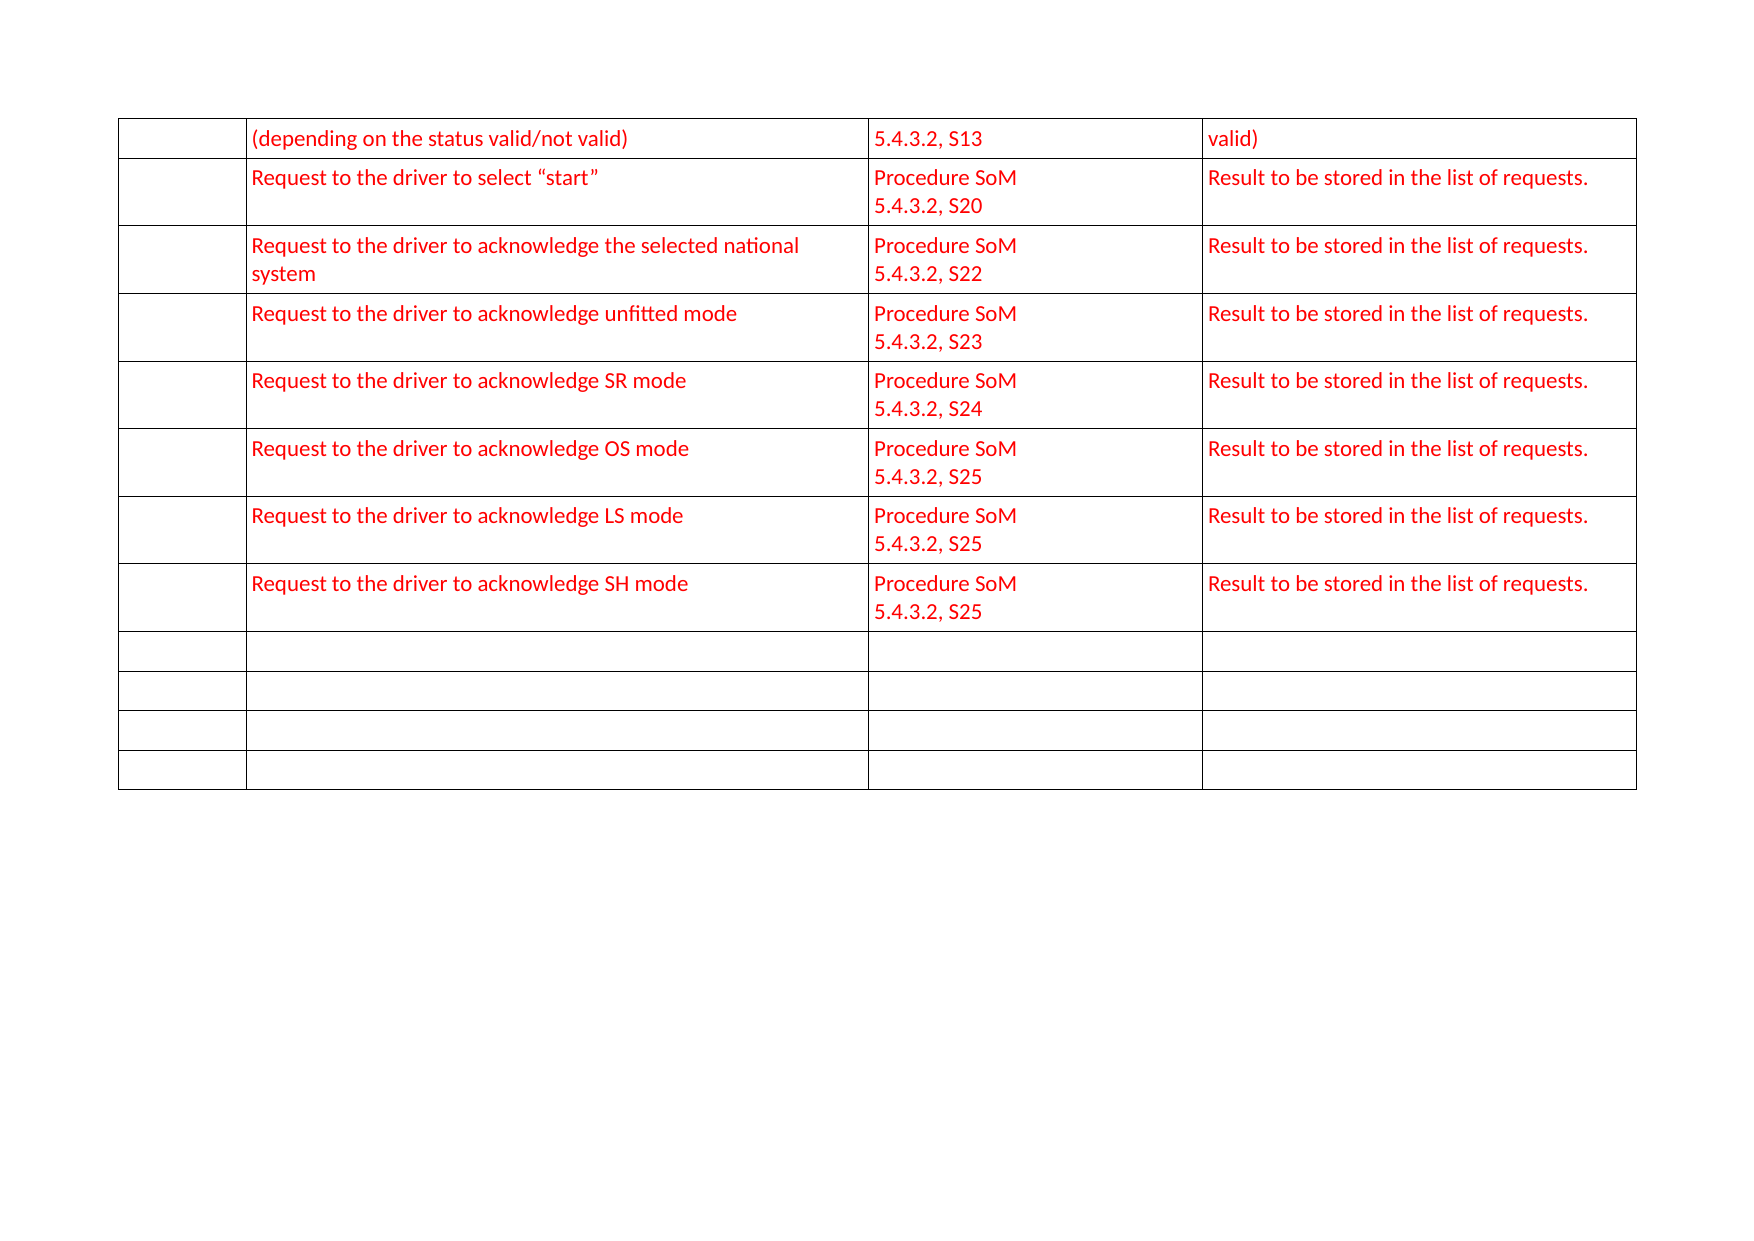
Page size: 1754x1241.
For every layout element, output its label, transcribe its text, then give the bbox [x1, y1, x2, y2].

table_cell [119, 564, 246, 631]
table_cell [119, 159, 246, 225]
table_cell [119, 751, 246, 789]
table_cell Result to be stored in the list of requests. [1203, 429, 1636, 496]
table_cell [247, 632, 868, 671]
table_cell (depending on the status valid/not valid) [247, 119, 868, 158]
table_cell [119, 711, 246, 750]
table_cell Request to the driver to acknowledge SH mode [247, 564, 868, 631]
table_cell [119, 672, 246, 710]
table_cell [869, 672, 1202, 710]
table_cell [119, 119, 246, 158]
table_cell Result to be stored in the list of requests. [1203, 159, 1636, 225]
table_cell Request to the driver to acknowledge the selected national system [247, 226, 868, 293]
table_cell [869, 751, 1202, 789]
table_cell 5.4.3.2, S13 [869, 119, 1202, 158]
table_cell [1203, 711, 1636, 750]
table_cell Request to the driver to acknowledge OS mode [247, 429, 868, 496]
table_cell [119, 294, 246, 361]
table_cell [1203, 672, 1636, 710]
table_cell [247, 711, 868, 750]
table_cell Procedure SoM 5.4.3.2, S23 [869, 294, 1202, 361]
table_cell Result to be stored in the list of requests. [1203, 497, 1636, 563]
table_cell [119, 497, 246, 563]
table_cell Result to be stored in the list of requests. [1203, 362, 1636, 428]
table_cell [119, 362, 246, 428]
table_cell Result to be stored in the list of requests. [1203, 294, 1636, 361]
table_cell Procedure SoM 5.4.3.2, S22 [869, 226, 1202, 293]
table_cell Request to the driver to select “start” [247, 159, 868, 225]
table_cell Request to the driver to acknowledge SR mode [247, 362, 868, 428]
table_cell [869, 632, 1202, 671]
table_cell valid) [1203, 119, 1636, 158]
table_cell [119, 429, 246, 496]
table_cell Procedure SoM 5.4.3.2, S25 [869, 564, 1202, 631]
table_cell [119, 226, 246, 293]
table_cell [247, 672, 868, 710]
table_cell [1203, 632, 1636, 671]
table_cell Procedure SoM 5.4.3.2, S25 [869, 429, 1202, 496]
table_cell [1203, 751, 1636, 789]
table_cell Request to the driver to acknowledge unfitted mode [247, 294, 868, 361]
table_cell [119, 632, 246, 671]
table_cell Procedure SoM 5.4.3.2, S20 [869, 159, 1202, 225]
table_cell [869, 711, 1202, 750]
table_cell [247, 751, 868, 789]
table_cell Result to be stored in the list of requests. [1203, 564, 1636, 631]
table_cell Request to the driver to acknowledge LS mode [247, 497, 868, 563]
table_cell Procedure SoM 5.4.3.2, S24 [869, 362, 1202, 428]
table_cell Procedure SoM 5.4.3.2, S25 [869, 497, 1202, 563]
table_cell Result to be stored in the list of requests. [1203, 226, 1636, 293]
